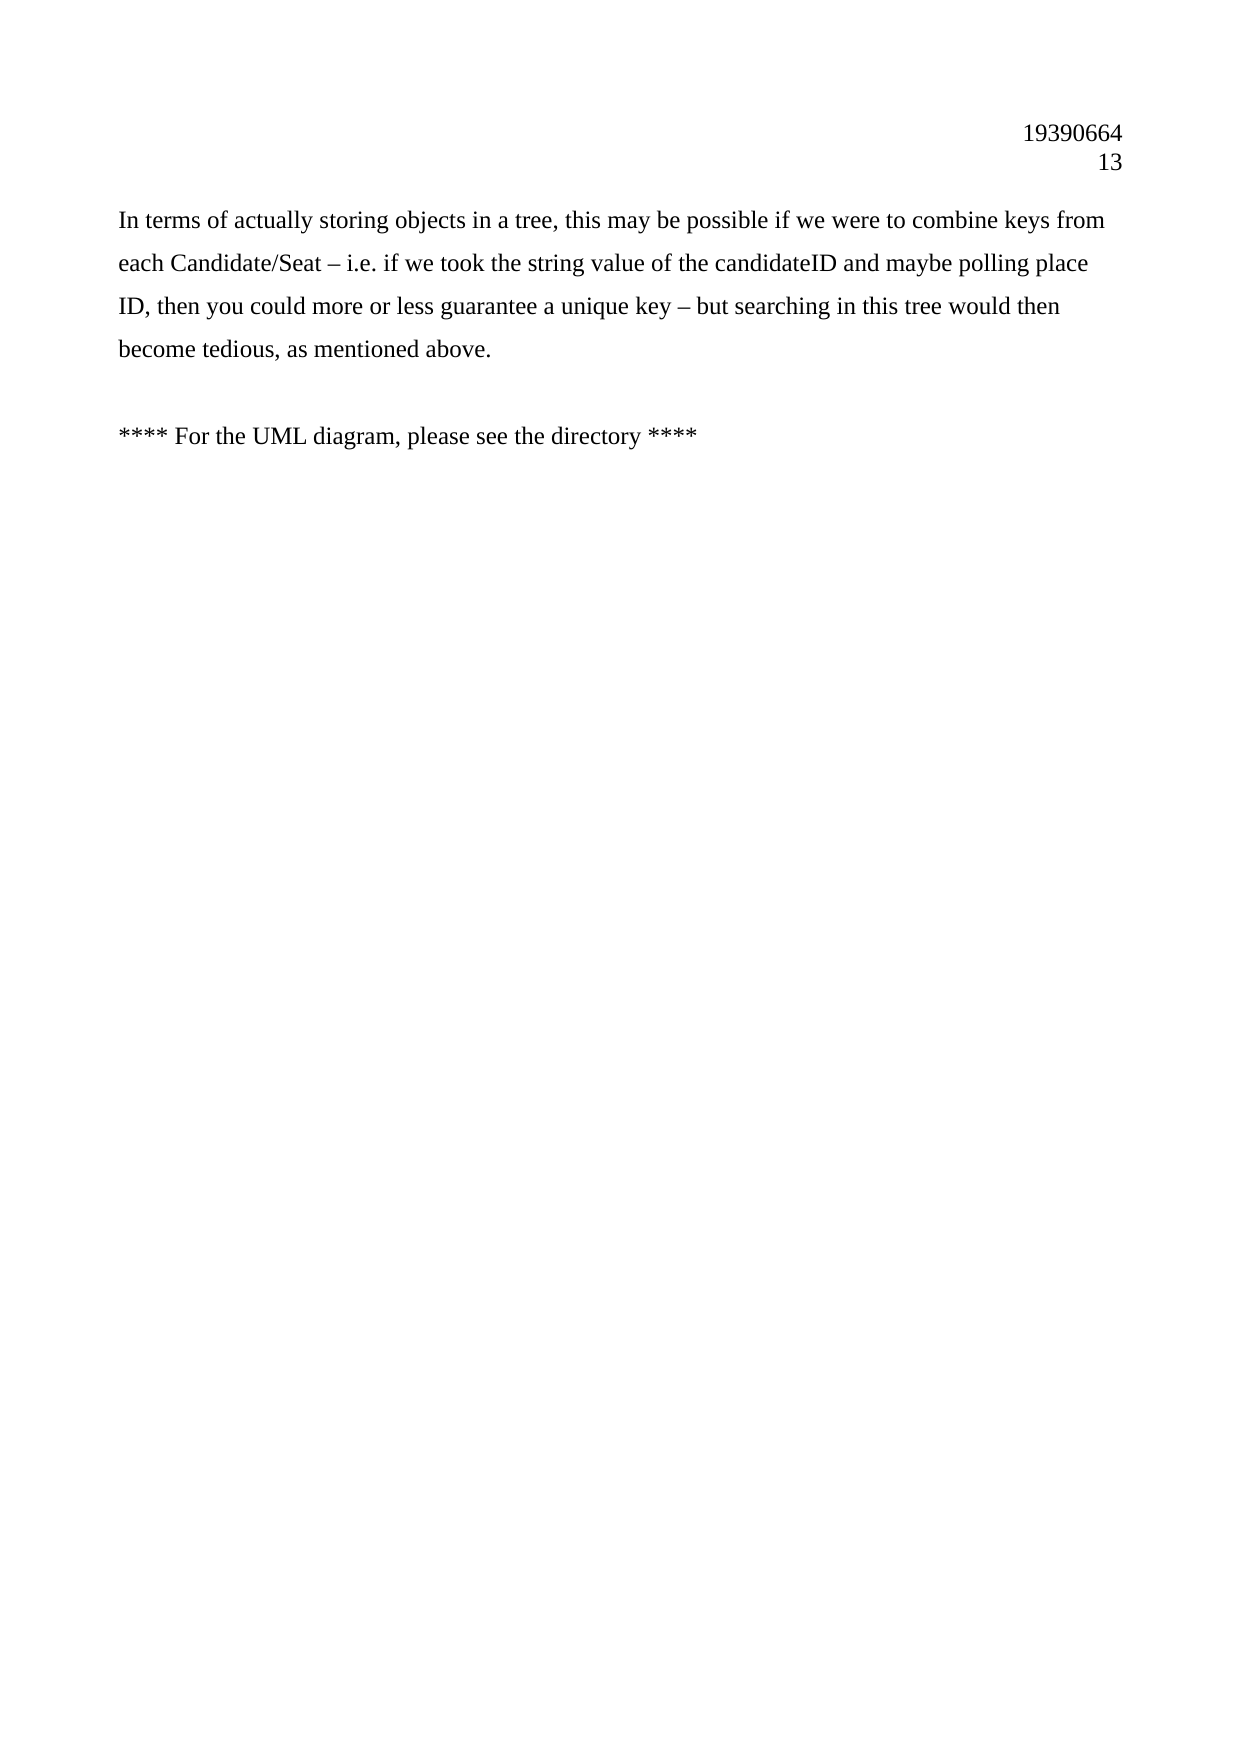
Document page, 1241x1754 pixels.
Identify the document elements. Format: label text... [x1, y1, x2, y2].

text **** For the UML diagram, please see the directory **** [118, 421, 1122, 449]
text In terms of actually storing objects in a tree, this may be possible if we were to combine keys from each Candidate/Seat – i.e. if we took the string value of the candidateID and maybe polling place ID, then you could more or less guarantee a unique key – but searching in this tree would then become tedious, as mentioned above. [118, 205, 1122, 363]
